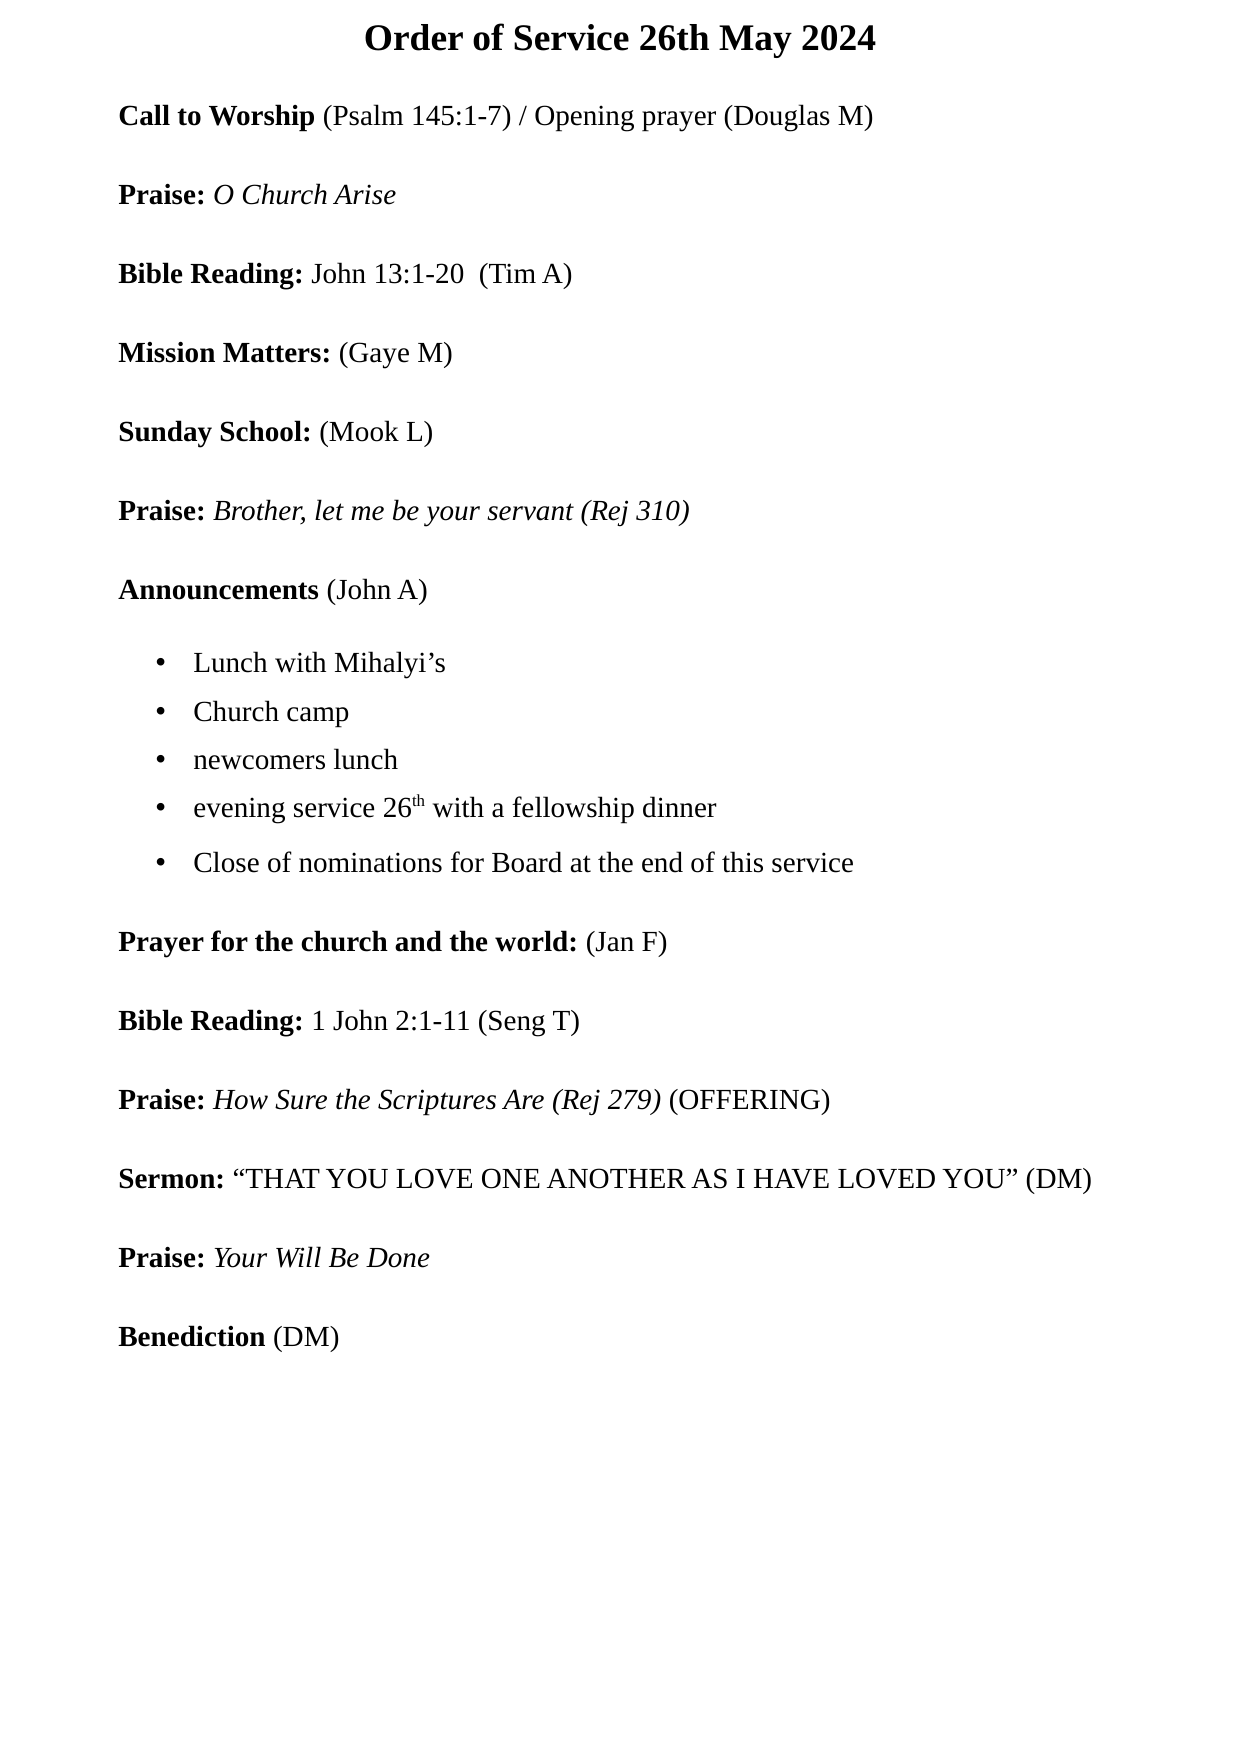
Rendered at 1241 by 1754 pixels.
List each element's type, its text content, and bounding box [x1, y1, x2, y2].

list evening service 26th with a fellowship dinner [156, 791, 1122, 824]
text Sermon: “THAT YOU LOVE ONE ANOTHER AS I HAVE LOVED YOU” (DM) [118, 1161, 1122, 1194]
text Sunday School: (Mook L) [118, 414, 1122, 448]
text Bible Reading: John 13:1-20 (Tim A) [118, 256, 1122, 290]
list Lunch with Mihalyi’s [156, 645, 1122, 679]
text Mission Matters: (Gaye M) [118, 335, 1122, 369]
text Benediction (DM) [118, 1319, 1122, 1352]
list Church camp [156, 694, 1122, 727]
text Prayer for the church and the world: (Jan F) [118, 924, 1122, 958]
text Announcements (John A) [118, 572, 1122, 606]
text Praise: How Sure the Scriptures Are (Rej 279) (OFFERING) [118, 1082, 1122, 1116]
text Bible Reading: 1 John 2:1-11 (Seng T) [118, 1003, 1122, 1037]
text Call to Worship (Psalm 145:1-7) / Opening prayer (Douglas M) [118, 98, 1122, 132]
list Close of nominations for Board at the end of this service [156, 845, 1122, 878]
list newcomers lunch [156, 742, 1122, 776]
text Praise: Brother, let me be your servant (Rej 310) [118, 493, 1122, 527]
text Praise: O Church Arise [118, 177, 1122, 211]
text Praise: Your Will Be Done [118, 1240, 1122, 1273]
